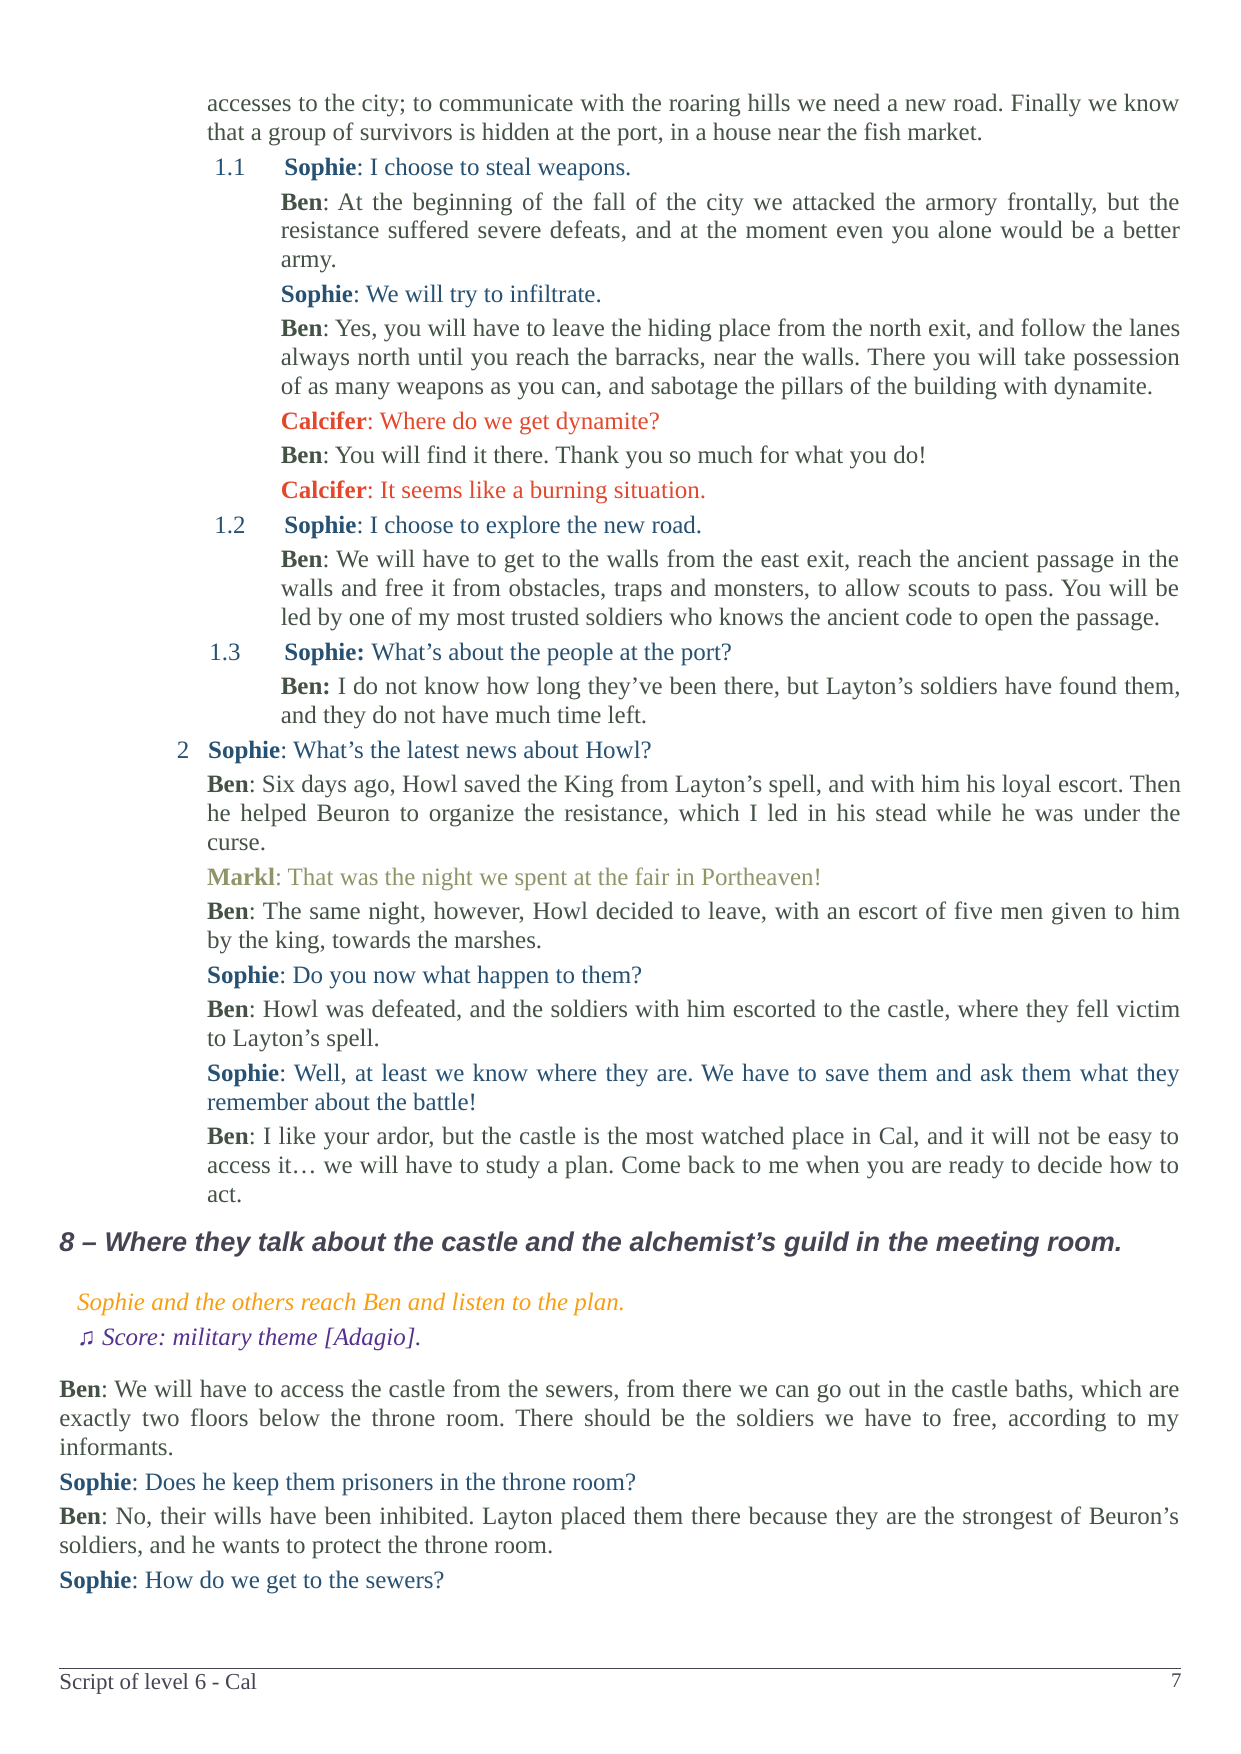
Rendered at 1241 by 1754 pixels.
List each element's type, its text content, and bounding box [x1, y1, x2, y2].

text 1.3 Sophie: What’s about the people at the port? [59, 637, 1181, 665]
text Sophie: Do you now what happen to them? [207, 960, 1181, 988]
list Sophie: I choose to steal weapons. [208, 152, 1181, 181]
text Ben: No, their wills have been inhibited. Layton placed them there because they are the strongest of Beuron’s soldiers, and he wants to protect the throne room. [59, 1501, 1181, 1559]
text Ben: Six days ago, Howl saved the King from Layton’s spell, and with him his loyal escort. Then he helped Beuron to organize the resistance, which I led in his stead while he was under the curse. [207, 769, 1181, 856]
text Ben: Yes, you will have to leave the hiding place from the north exit, and follow the lanes always north until you reach the barracks, near the walls. There you will take possession of as many weapons as you can, and sabotage the pillars of the building with dynamite. [281, 313, 1181, 400]
text Ben: Howl was defeated, and the soldiers with him escorted to the castle, where they fell victim to Layton’s spell. [207, 994, 1181, 1052]
text Sophie: How do we get to the sewers? [59, 1565, 1181, 1594]
text Sophie and the others reach Ben and listen to the plan. [59, 1270, 1181, 1304]
text ♫ Score: military theme [Adagio]. [59, 1304, 1181, 1369]
text Ben: We will have to get to the walls from the east exit, reach the ancient passage in the walls and free it from obstacles, traps and monsters, to allow scouts to pass. You will be led by one of my most trusted soldiers who knows the ancient code to open the passage. [281, 544, 1181, 631]
text Calcifer: It seems like a burning situation. [281, 475, 1181, 504]
text Sophie: Well, at least we know where they are. We have to save them and ask them what they remember about the battle! [207, 1058, 1181, 1115]
text Ben: We will have to access the castle from the sewers, from there we can go out in the castle baths, which are exactly two floors below the throne room. There should be the soldiers we have to free, according to my informants. [59, 1374, 1181, 1461]
list Sophie: I choose to explore the new road. [208, 510, 1181, 538]
text Ben: At the beginning of the fall of the city we attacked the armory frontally, but the resistance suffered severe defeats, and at the moment even you alone would be a better army. [281, 187, 1181, 273]
text accesses to the city; to communicate with the roaring hills we need a new road. Finally we know that a group of survivors is hidden at the port, in a house near the fish market. [207, 88, 1181, 146]
text Sophie: We will try to infiltrate. [281, 279, 1181, 308]
text Markl: That was the night we spent at the fair in Portheaven! [207, 862, 1181, 890]
subtitle 8 – Where they talk about the castle and the alchemist’s guild in the meeting room. [59, 1226, 1181, 1257]
text Ben: I do not know how long they’ve been there, but Layton’s soldiers have found them, and they do not have much time left. [281, 671, 1181, 729]
list Sophie: What’s the latest news about Howl? [170, 735, 1181, 763]
text Ben: I like your ardor, but the castle is the most watched place in Cal, and it will not be easy to access it… we will have to study a plan. Come back to me when you are ready to decide how to act. [207, 1121, 1181, 1208]
text Sophie: Does he keep them prisoners in the throne room? [59, 1467, 1181, 1496]
text Calcifer: Where do we get dynamite? [281, 406, 1181, 434]
text Ben: You will find it there. Thank you so much for what you do! [281, 440, 1181, 469]
text Ben: The same night, however, Howl decided to leave, with an escort of five men given to him by the king, towards the marshes. [207, 896, 1181, 954]
